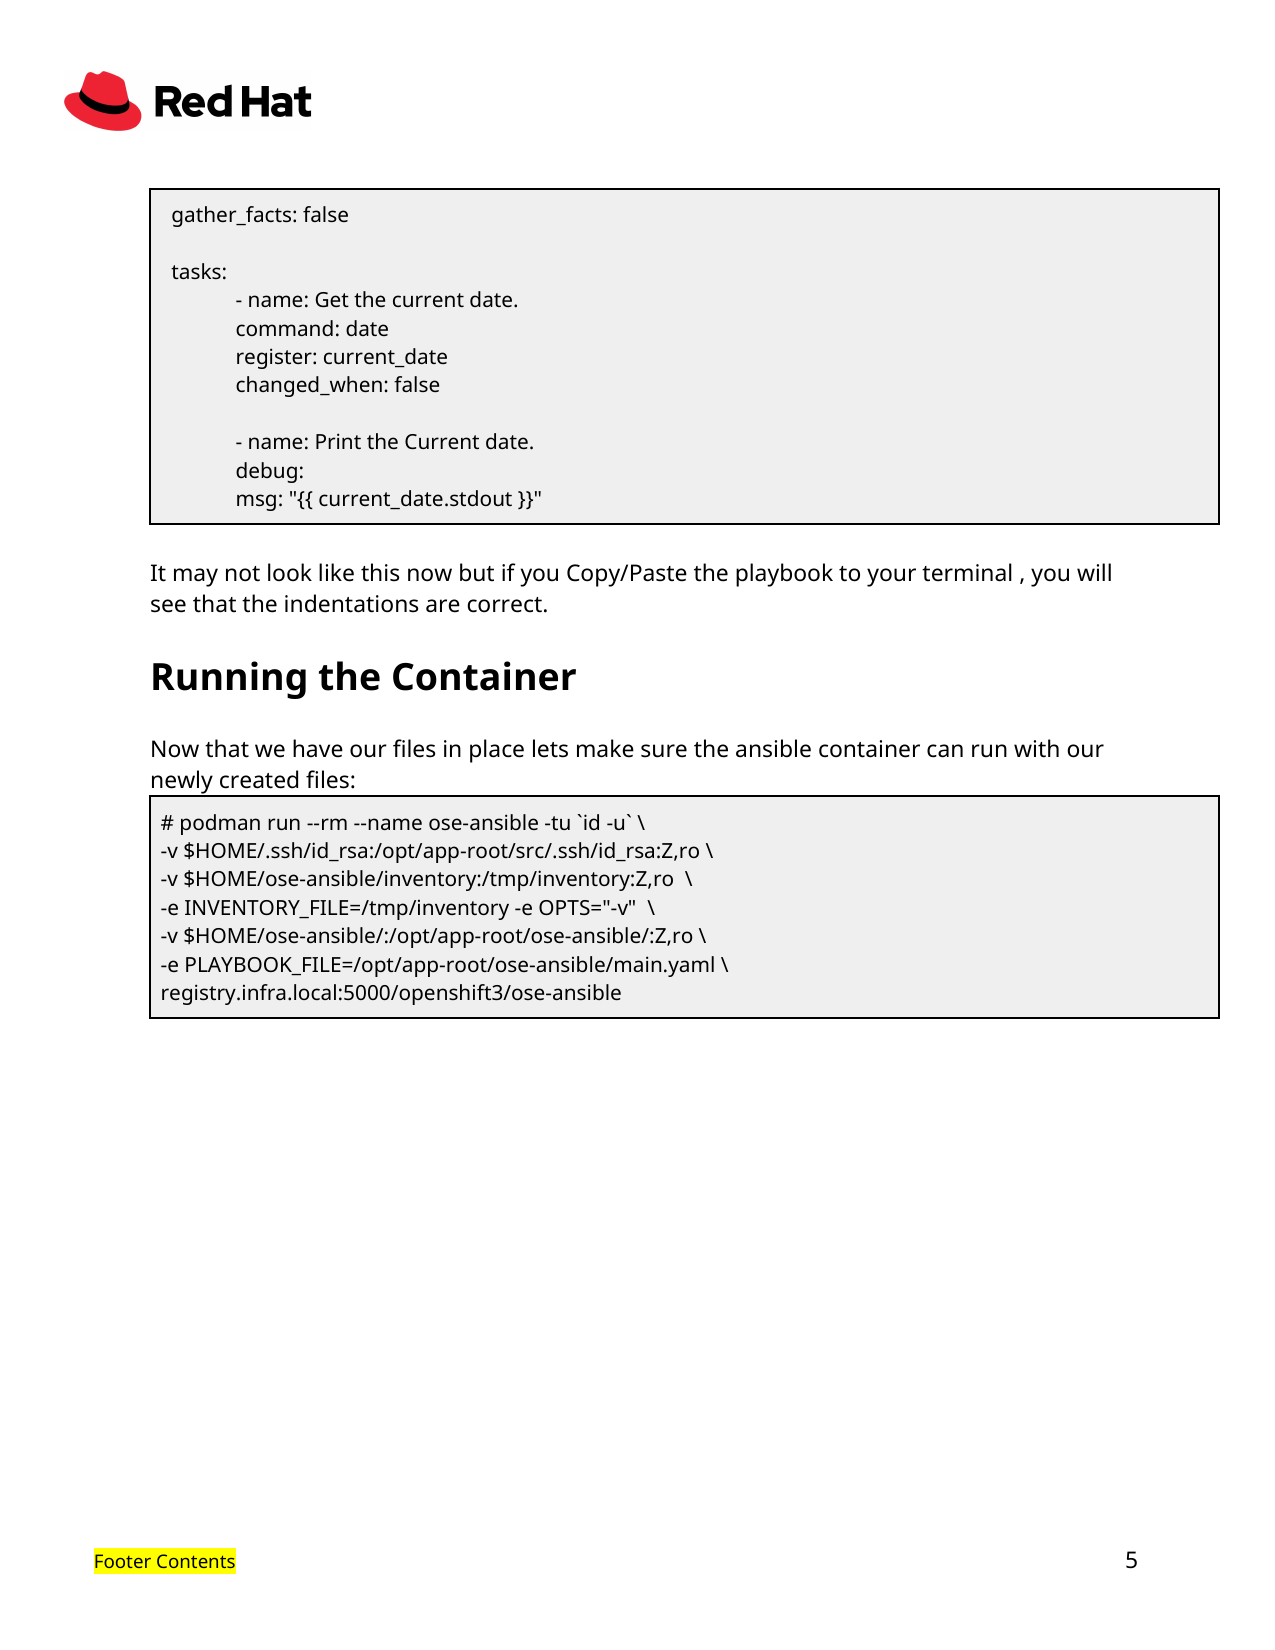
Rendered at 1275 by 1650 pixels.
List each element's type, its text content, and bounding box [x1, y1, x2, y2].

text Now that we have our files in place lets make sure the ansible container can run with our newly created files: [150, 733, 1125, 795]
subtitle Running the Container [150, 650, 1125, 701]
table_header # podman run --rm --name ose-ansible -tu `id -u` \ -v $HOME/.ssh/id_rsa:/opt/app-root/src/.ssh/id_rsa:Z,ro \ -v $HOME/ose-ansible/inventory:/tmp/inventory:Z,ro \ -e INVENTORY_FILE=/tmp/inventory -e OPTS="-v" \ -v $HOME/ose-ansible/:/opt/app-root/ose-ansible/:Z,ro \ -e PLAYBOOK_FILE=/opt/app-root/ose-ansible/main.yaml \ registry.infra.local:5000/openshift3/ose-ansible [151, 797, 1218, 1017]
table_header gather_facts: false tasks: - name: Get the current date. command: date register: current_date changed_when: false - name: Print the Current date. debug: msg: "{{ current_date.stdout }}" [151, 190, 1218, 523]
text It may not look like this now but if you Copy/Paste the playbook to your terminal , you will see that the indentations are correct. [150, 557, 1125, 619]
picture [64, 71, 312, 131]
